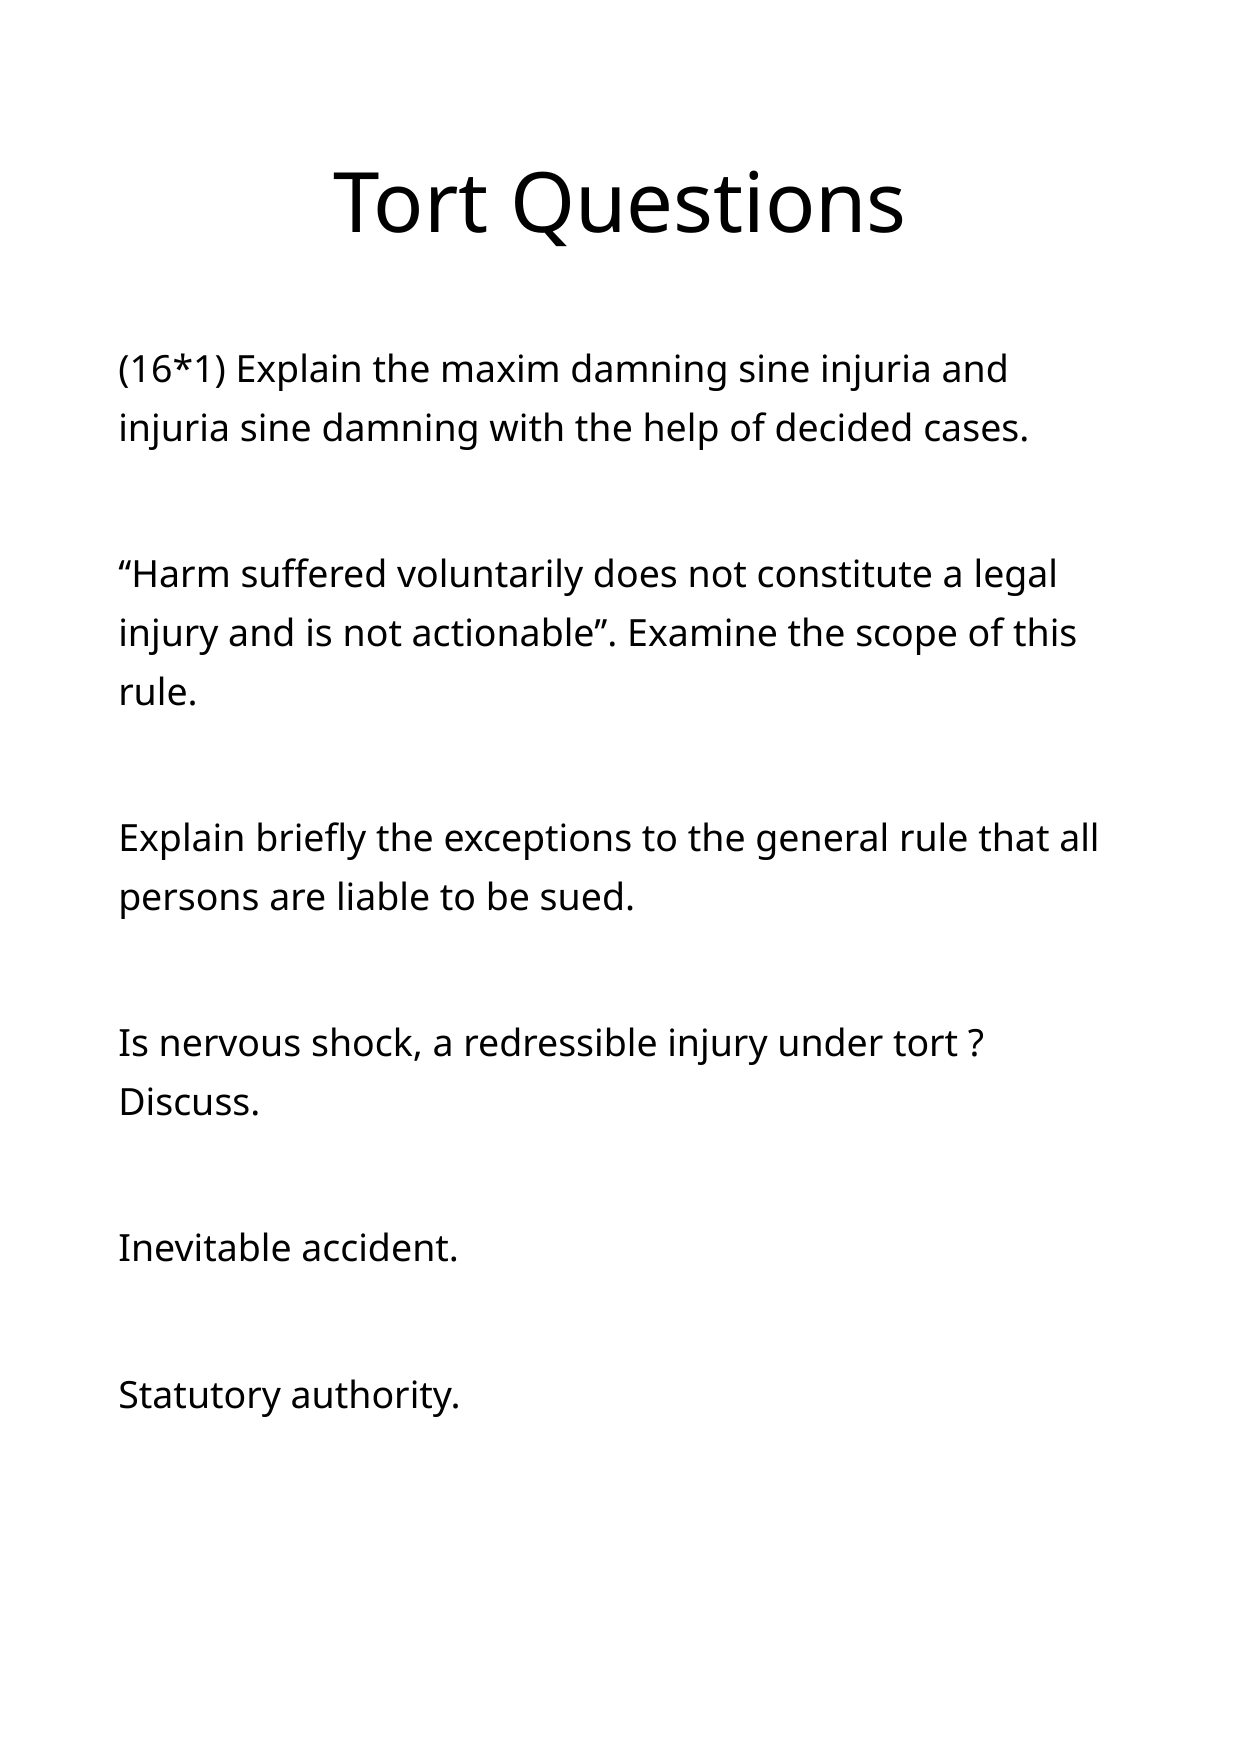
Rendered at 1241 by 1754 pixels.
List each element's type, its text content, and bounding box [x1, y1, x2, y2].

text Inevitable accident. [118, 1221, 1122, 1272]
text (16*1) Explain the maxim damning sine injuria and injuria sine damning with the help of decided cases. [118, 342, 1122, 452]
text Statutory authority. [118, 1368, 1122, 1419]
text ‘‘Harm suffered voluntarily does not constitute a legal injury and is not actionable’’. Examine the scope of this rule. [118, 547, 1122, 716]
text Explain briefly the exceptions to the general rule that all persons are liable to be sued. [118, 811, 1122, 921]
text Is nervous shock, a redressible injury under tort ? Discuss. [118, 1016, 1122, 1126]
title Tort Questions [118, 143, 1122, 257]
